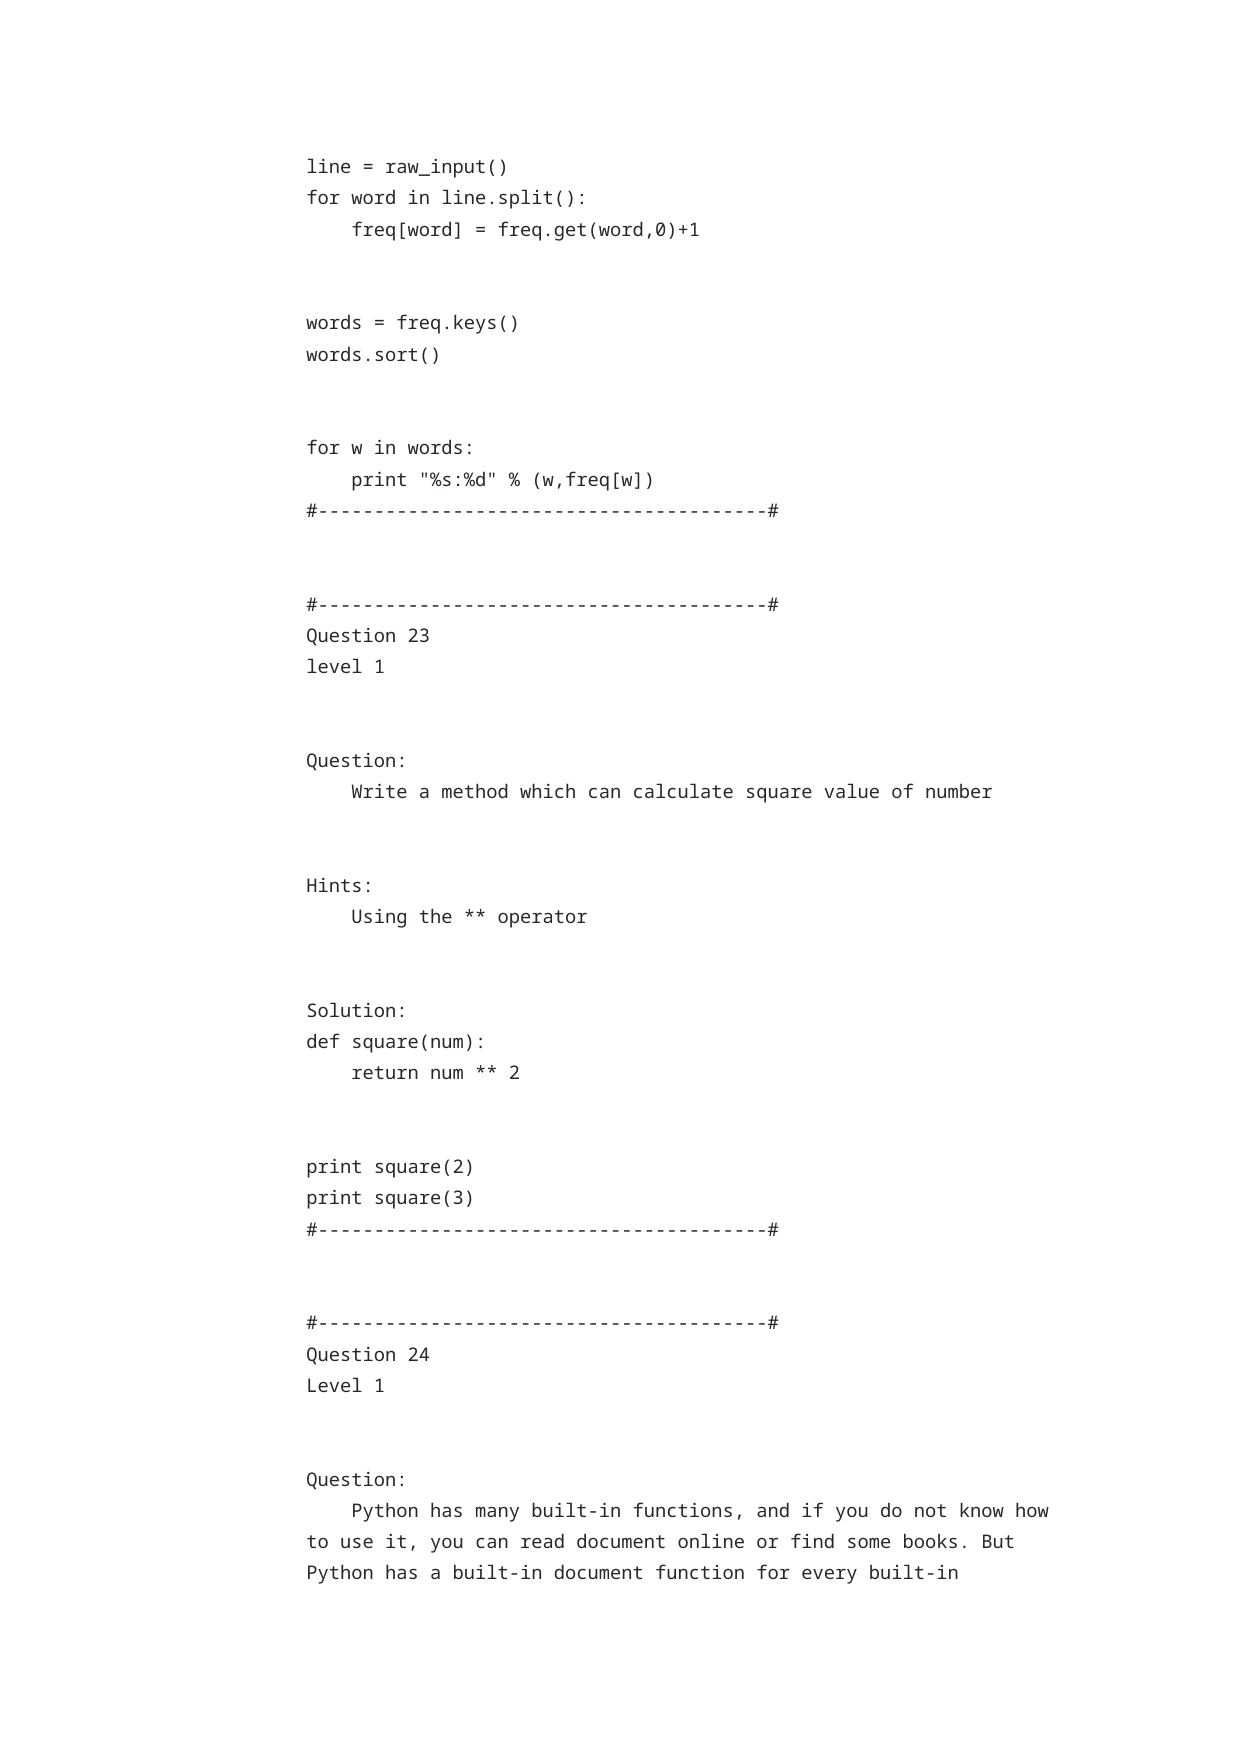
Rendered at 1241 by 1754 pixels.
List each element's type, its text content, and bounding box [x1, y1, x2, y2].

table_cell [146, 585, 291, 616]
table_cell #----------------------------------------# [291, 1210, 1091, 1241]
table_cell line = raw_input() [291, 148, 1091, 179]
table_cell [291, 679, 1091, 741]
table_cell [146, 210, 291, 241]
table_cell [146, 1491, 291, 1585]
table_cell [146, 366, 291, 429]
table_cell [146, 241, 291, 304]
table_cell #----------------------------------------# [291, 491, 1091, 523]
table_cell print square(2) [291, 1148, 1091, 1179]
table_cell Hints: [291, 866, 1091, 898]
table_cell [146, 335, 291, 366]
table_cell [146, 1398, 291, 1460]
table_cell [146, 1054, 291, 1085]
table_cell [146, 616, 291, 648]
table_cell Using the ** operator [291, 898, 1091, 929]
table_cell Solution: [291, 991, 1091, 1023]
table_cell [291, 1398, 1091, 1460]
table_cell [291, 804, 1091, 866]
table_cell [146, 491, 291, 523]
table_cell [146, 429, 291, 460]
table_cell freq[word] = freq.get(word,0)+1 [291, 210, 1091, 241]
table_cell Level 1 [291, 1366, 1091, 1398]
table_cell level 1 [291, 648, 1091, 679]
table_cell [146, 179, 291, 210]
table_cell [291, 1241, 1091, 1304]
table_cell [291, 929, 1091, 991]
table_cell [146, 1335, 291, 1366]
table_cell [146, 1304, 291, 1335]
table_cell def square(num): [291, 1023, 1091, 1054]
table_cell [146, 1179, 291, 1210]
table_cell [146, 741, 291, 773]
table_cell #----------------------------------------# [291, 1304, 1091, 1335]
table_cell Question 23 [291, 616, 1091, 648]
table_cell Python has many built-in functions, and if you do not know how to use it, you can read document online or find some books. But Python has a built-in document function for every built-in [291, 1491, 1091, 1585]
table_cell [146, 929, 291, 991]
table_cell [146, 773, 291, 804]
table_cell [146, 866, 291, 898]
table_cell [146, 1148, 291, 1179]
table_cell [291, 241, 1091, 304]
table_cell [146, 898, 291, 929]
table_cell print "%s:%d" % (w,freq[w]) [291, 460, 1091, 491]
table_cell Question: [291, 1460, 1091, 1491]
table_cell Question 24 [291, 1335, 1091, 1366]
table_cell [146, 1366, 291, 1398]
table_cell Write a method which can calculate square value of number [291, 773, 1091, 804]
table_cell [146, 1210, 291, 1241]
table_cell words = freq.keys() [291, 304, 1091, 335]
table_cell [146, 460, 291, 491]
table_cell [146, 679, 291, 741]
table_cell [146, 148, 291, 179]
table_cell for word in line.split(): [291, 179, 1091, 210]
table_cell [146, 648, 291, 679]
table_cell [291, 523, 1091, 585]
table_cell for w in words: [291, 429, 1091, 460]
table_cell return num ** 2 [291, 1054, 1091, 1085]
table_cell [146, 1085, 291, 1148]
table_cell [146, 804, 291, 866]
table_cell #----------------------------------------# [291, 585, 1091, 616]
table_cell [146, 304, 291, 335]
table_cell [146, 991, 291, 1023]
table_cell [291, 366, 1091, 429]
table_cell [146, 523, 291, 585]
table_cell [291, 1085, 1091, 1148]
table_cell words.sort() [291, 335, 1091, 366]
table_cell Question: [291, 741, 1091, 773]
table_cell [146, 1023, 291, 1054]
table_cell print square(3) [291, 1179, 1091, 1210]
table_cell [146, 1460, 291, 1491]
table_cell [146, 1241, 291, 1304]
